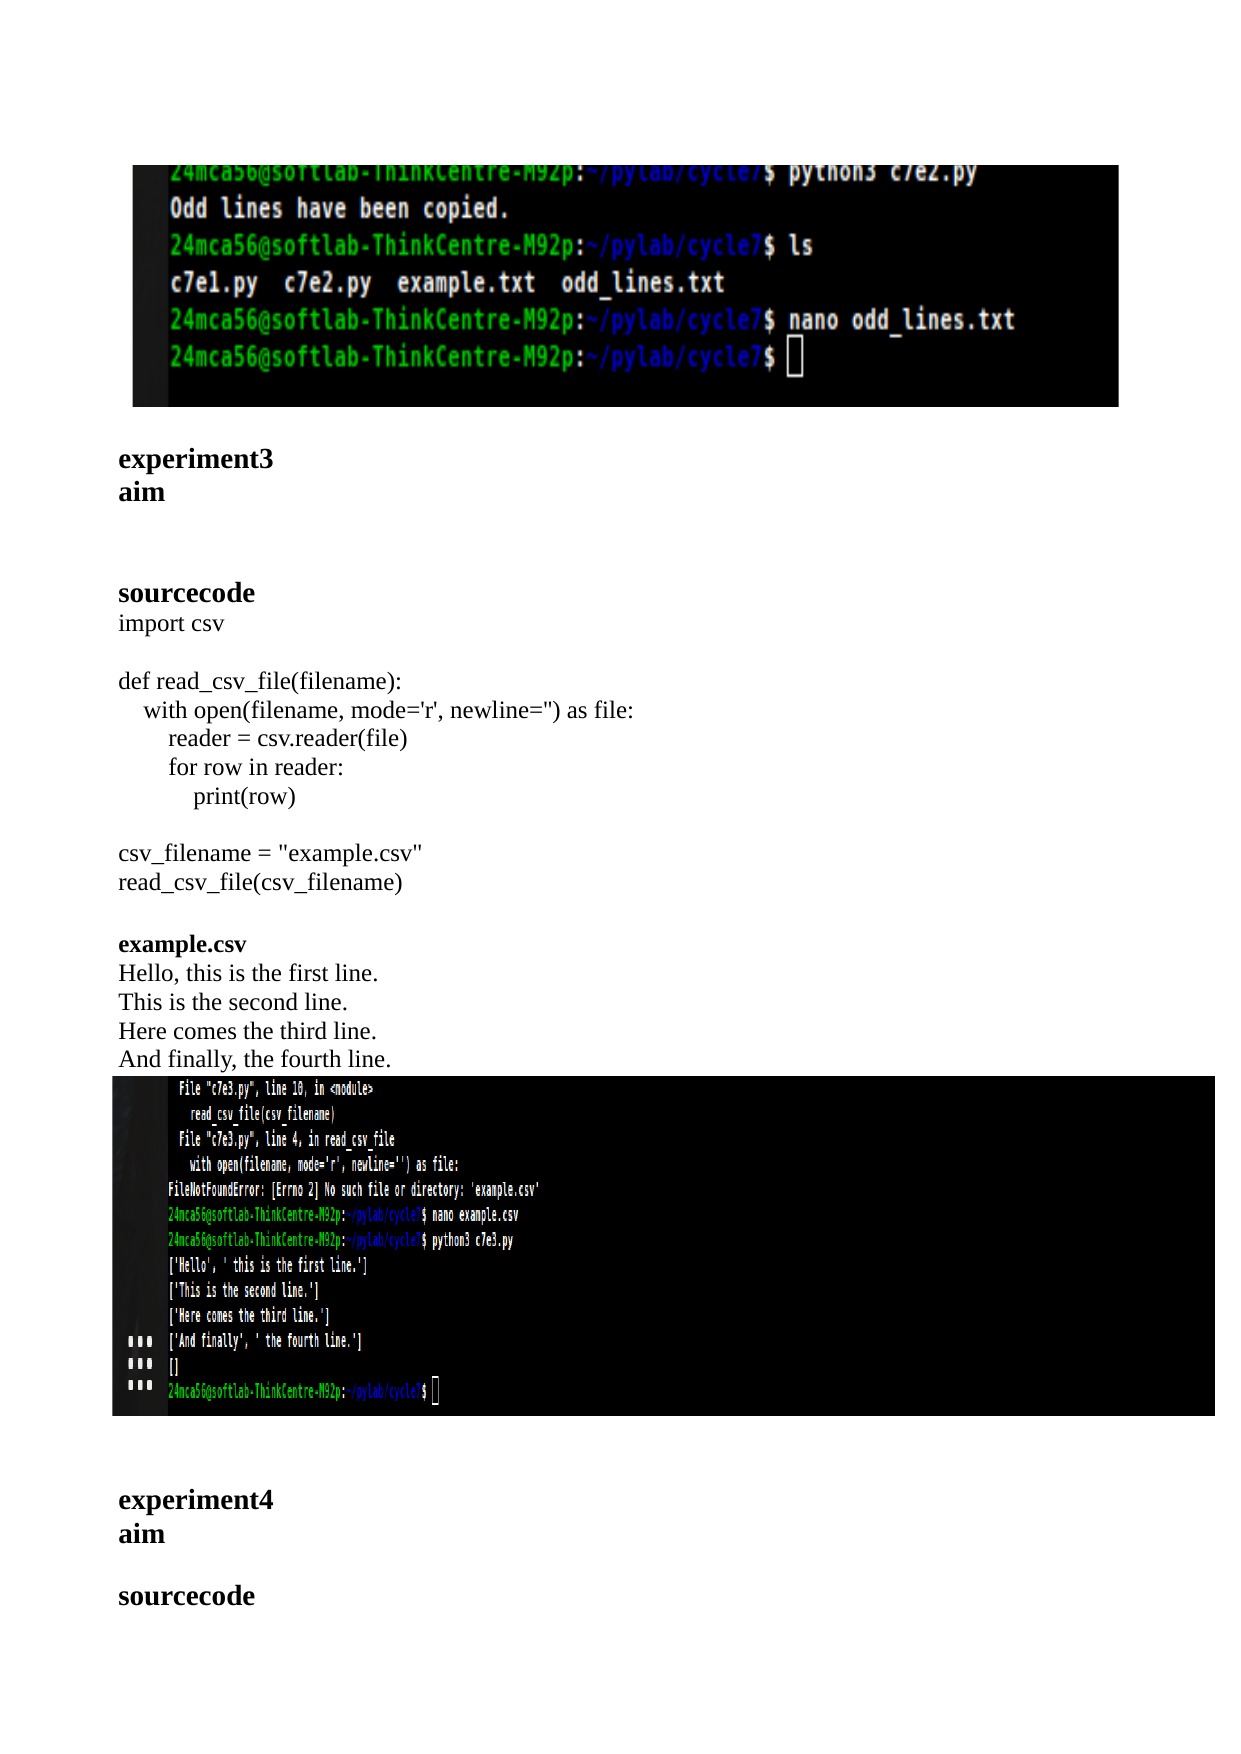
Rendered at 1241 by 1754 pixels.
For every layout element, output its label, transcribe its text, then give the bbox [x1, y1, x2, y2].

text for row in reader: [118, 752, 1122, 781]
text example.csv [118, 929, 1122, 958]
text with open(filename, mode='r', newline='') as file: [118, 695, 1122, 723]
text sourcecode [118, 1578, 1122, 1612]
text def read_csv_file(filename): [118, 666, 1122, 695]
text experiment3 [118, 441, 1122, 474]
text Here comes the third line. [118, 1016, 1122, 1044]
text read_csv_file(csv_filename) [118, 867, 1122, 896]
text Hello, this is the first line. [118, 958, 1122, 987]
text aim [118, 1516, 1122, 1549]
text import csv [118, 608, 1122, 637]
text sourcecode [118, 575, 1122, 608]
picture [112, 1410, 1215, 1416]
text This is the second line. [118, 987, 1122, 1016]
text print(row) [118, 781, 1122, 810]
text csv_filename = "example.csv" [118, 838, 1122, 867]
text experiment4 [118, 1482, 1122, 1516]
text reader = csv.reader(file) [118, 723, 1122, 752]
text And finally, the fourth line. [118, 1044, 1122, 1073]
text aim [118, 474, 1122, 508]
